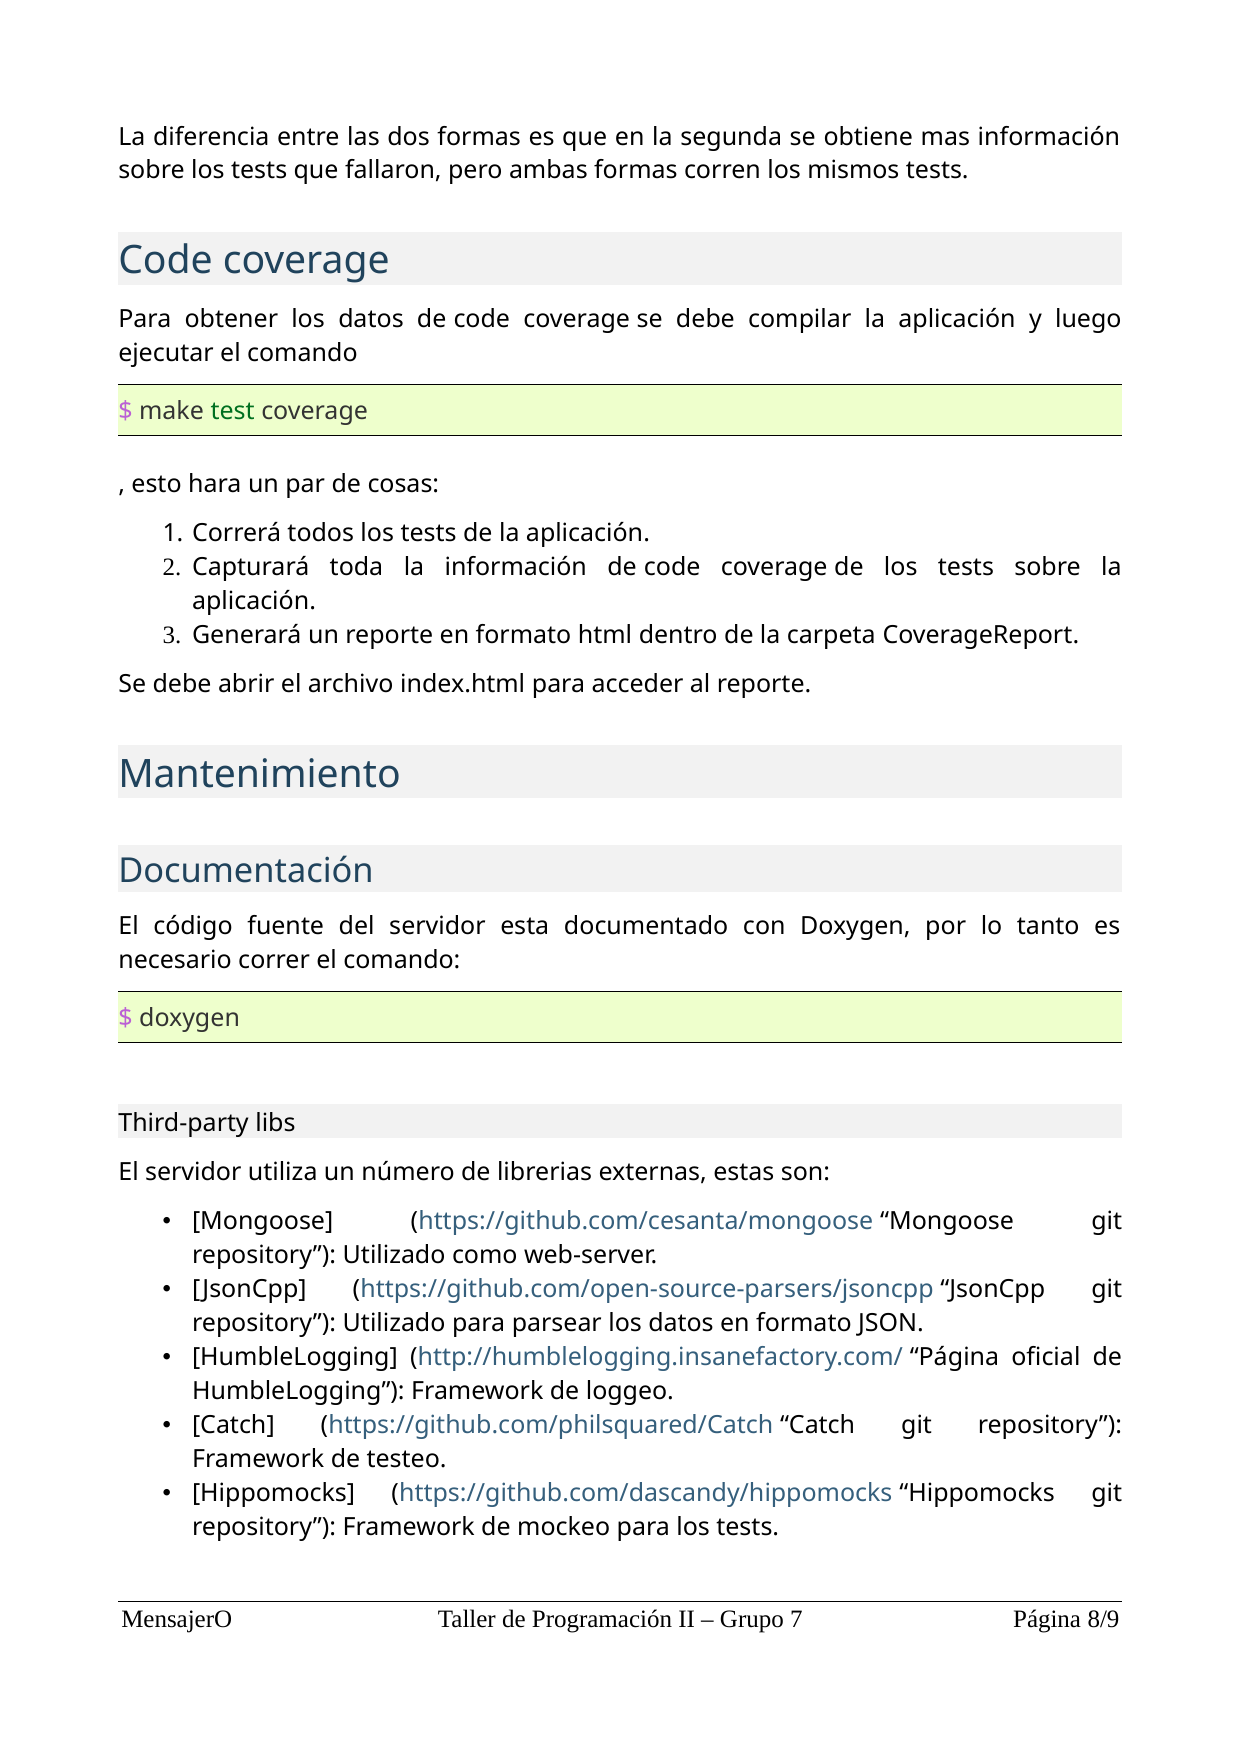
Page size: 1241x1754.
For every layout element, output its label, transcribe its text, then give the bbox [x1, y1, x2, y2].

text El servidor utiliza un número de librerias externas, estas son: [118, 1154, 1122, 1188]
text El código fuente del servidor esta documentado con Doxygen, por lo tanto es necesario correr el comando: [118, 908, 1122, 976]
subtitle Code coverage [118, 232, 1122, 285]
list [Catch] (https://github.com/philsquared/Catch “Catch git repository”): Framework de testeo. [162, 1407, 1122, 1475]
text $ make test coverage [118, 385, 1122, 435]
subtitle Third-party libs [118, 1104, 1122, 1138]
text $ doxygen [118, 992, 1122, 1042]
list [HumbleLogging] (http://humblelogging.insanefactory.com/ “Página oficial de HumbleLogging”): Framework de loggeo. [162, 1339, 1122, 1407]
list [Hippomocks] (https://github.com/dascandy/hippomocks “Hippomocks git repository”): Framework de mockeo para los tests. [162, 1475, 1122, 1543]
list Capturará toda la información de code coverage de los tests sobre la aplicación. [162, 549, 1122, 617]
list Generará un reporte en formato html dentro de la carpeta CoverageReport. [162, 617, 1122, 651]
list [Mongoose] (https://github.com/cesanta/mongoose “Mongoose git repository”): Utilizado como web-server. [162, 1202, 1122, 1271]
list Correrá todos los tests de la aplicación. [162, 514, 1122, 549]
subtitle Documentación [118, 845, 1122, 892]
text Para obtener los datos de code coverage se debe compilar la aplicación y luego ejecutar el comando [118, 301, 1122, 369]
text , esto hara un par de cosas: [118, 466, 1122, 500]
subtitle Mantenimiento [118, 745, 1122, 798]
text La diferencia entre las dos formas es que en la segunda se obtiene mas información sobre los tests que fallaron, pero ambas formas corren los mismos tests. [118, 118, 1122, 186]
list [JsonCpp] (https://github.com/open-source-parsers/jsoncpp “JsonCpp git repository”): Utilizado para parsear los datos en formato JSON. [162, 1271, 1122, 1339]
text Se debe abrir el archivo index.html para acceder al reporte. [118, 665, 1122, 699]
